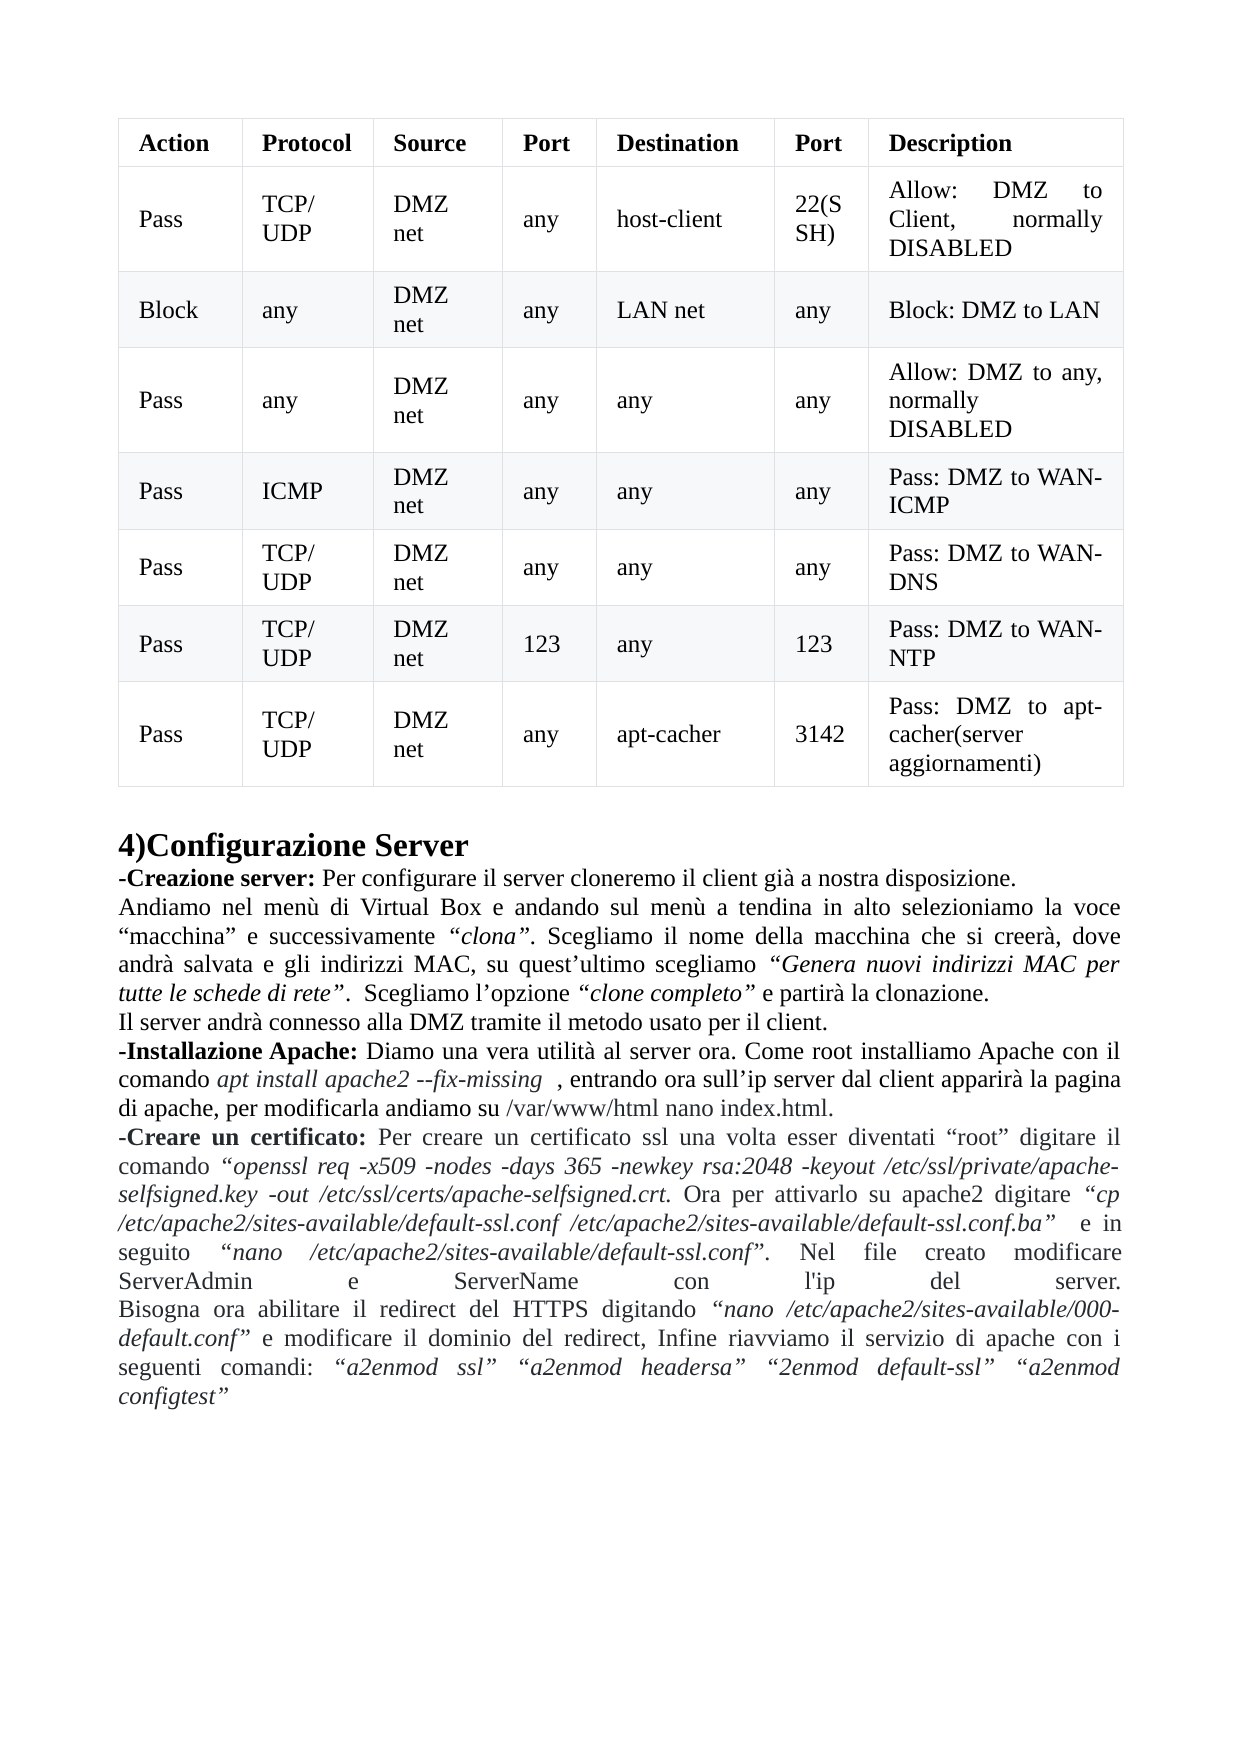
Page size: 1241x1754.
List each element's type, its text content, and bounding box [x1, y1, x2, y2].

table_cell Pass [119, 682, 242, 786]
text Il server andrà connesso alla DMZ tramite il metodo usato per il client. [118, 1007, 1122, 1036]
table_cell DMZ net [374, 167, 502, 271]
table_cell TCP/UDP [243, 682, 373, 786]
table_cell any [503, 530, 596, 605]
table_cell DMZ net [374, 530, 502, 605]
table_cell DMZ net [374, 453, 502, 529]
table_header Action [119, 119, 242, 166]
table_cell Pass [119, 530, 242, 605]
table_header Description [869, 119, 1123, 166]
table_cell 22(SSH) [775, 167, 868, 271]
text -Creare un certificato: Per creare un certificato ssl una volta esser diventati “root” digitare il comando “openssl req -x509 -nodes -days 365 -newkey rsa:2048 -keyout /etc/ssl/private/apache-selfsigned.key -out /etc/ssl/certs/apache-selfsigned.crt. Ora per attivarlo su apache2 digitare “cp /etc/apache2/sites-available/default-ssl.conf /etc/apache2/sites-available/default-ssl.conf.ba” e in seguito “nano /etc/apache2/sites-available/default-ssl.conf”. Nel file creato modificare ServerAdmin e ServerName con l'ip del server. Bisogna ora abilitare il redirect del HTTPS digitando “nano /etc/apache2/sites-available/000-default.conf” e modificare il dominio del redirect, Infine riavviamo il servizio di apache con i seguenti comandi: “a2enmod ssl” “a2enmod headersa” “2enmod default-ssl” “a2enmod configtest” [118, 1122, 1122, 1409]
table_cell Pass [119, 167, 242, 271]
table_cell Block [119, 272, 242, 347]
table_cell Pass: DMZ to WAN-DNS [869, 530, 1123, 605]
text 4)Configurazione Server [118, 825, 1122, 863]
table_cell TCP/UDP [243, 606, 373, 681]
table_cell Pass: DMZ to apt-cacher(server aggiornamenti) [869, 682, 1123, 786]
table_cell Block: DMZ to LAN [869, 272, 1123, 347]
table_cell DMZ net [374, 272, 502, 347]
text -Installazione Apache: Diamo una vera utilità al server ora. Come root installiamo Apache con il comando apt install apache2 --fix-missing , entrando ora sull’ip server dal client apparirà la pagina di apache, per modificarla andiamo su /var/www/html nano index.html. [118, 1036, 1122, 1122]
table_cell any [243, 348, 373, 452]
table_cell DMZ net [374, 348, 502, 452]
table_cell Pass [119, 453, 242, 529]
table_cell LAN net [597, 272, 774, 347]
table_cell apt-cacher [597, 682, 774, 786]
table_cell any [503, 348, 596, 452]
table_cell any [503, 682, 596, 786]
table_cell Pass [119, 348, 242, 452]
table_cell Pass: DMZ to WAN-NTP [869, 606, 1123, 681]
table_cell DMZ net [374, 606, 502, 681]
table_cell any [775, 348, 868, 452]
table_cell TCP/UDP [243, 530, 373, 605]
table_cell any [503, 272, 596, 347]
table_cell Allow: DMZ to Client, normally DISABLED [869, 167, 1123, 271]
table_cell any [503, 453, 596, 529]
table_cell 3142 [775, 682, 868, 786]
text Andiamo nel menù di Virtual Box e andando sul menù a tendina in alto selezioniamo la voce “macchina” e successivamente “clona”. Scegliamo il nome della macchina che si creerà, dove andrà salvata e gli indirizzi MAC, su quest’ultimo scegliamo “Genera nuovi indirizzi MAC per tutte le schede di rete”. Scegliamo l’opzione “clone completo” e partirà la clonazione. [118, 892, 1122, 1007]
table_cell any [503, 167, 596, 271]
table_cell any [597, 348, 774, 452]
table_cell any [775, 530, 868, 605]
table_cell host-client [597, 167, 774, 271]
table_cell any [597, 530, 774, 605]
table_cell any [775, 272, 868, 347]
table_cell any [243, 272, 373, 347]
table_cell Pass [119, 606, 242, 681]
table_header Port [503, 119, 596, 166]
table_cell 123 [503, 606, 596, 681]
table_cell Allow: DMZ to any, normally DISABLED [869, 348, 1123, 452]
table_cell any [597, 606, 774, 681]
table_cell Pass: DMZ to WAN-ICMP [869, 453, 1123, 529]
table_cell 123 [775, 606, 868, 681]
table_header Destination [597, 119, 774, 166]
table_cell any [597, 453, 774, 529]
text -Creazione server: Per configurare il server cloneremo il client già a nostra disposizione. [118, 863, 1122, 892]
table_cell any [775, 453, 868, 529]
table_cell ICMP [243, 453, 373, 529]
table_header Protocol [243, 119, 373, 166]
table_header Source [374, 119, 502, 166]
table_cell TCP/UDP [243, 167, 373, 271]
table_cell DMZ net [374, 682, 502, 786]
table_header Port [775, 119, 868, 166]
